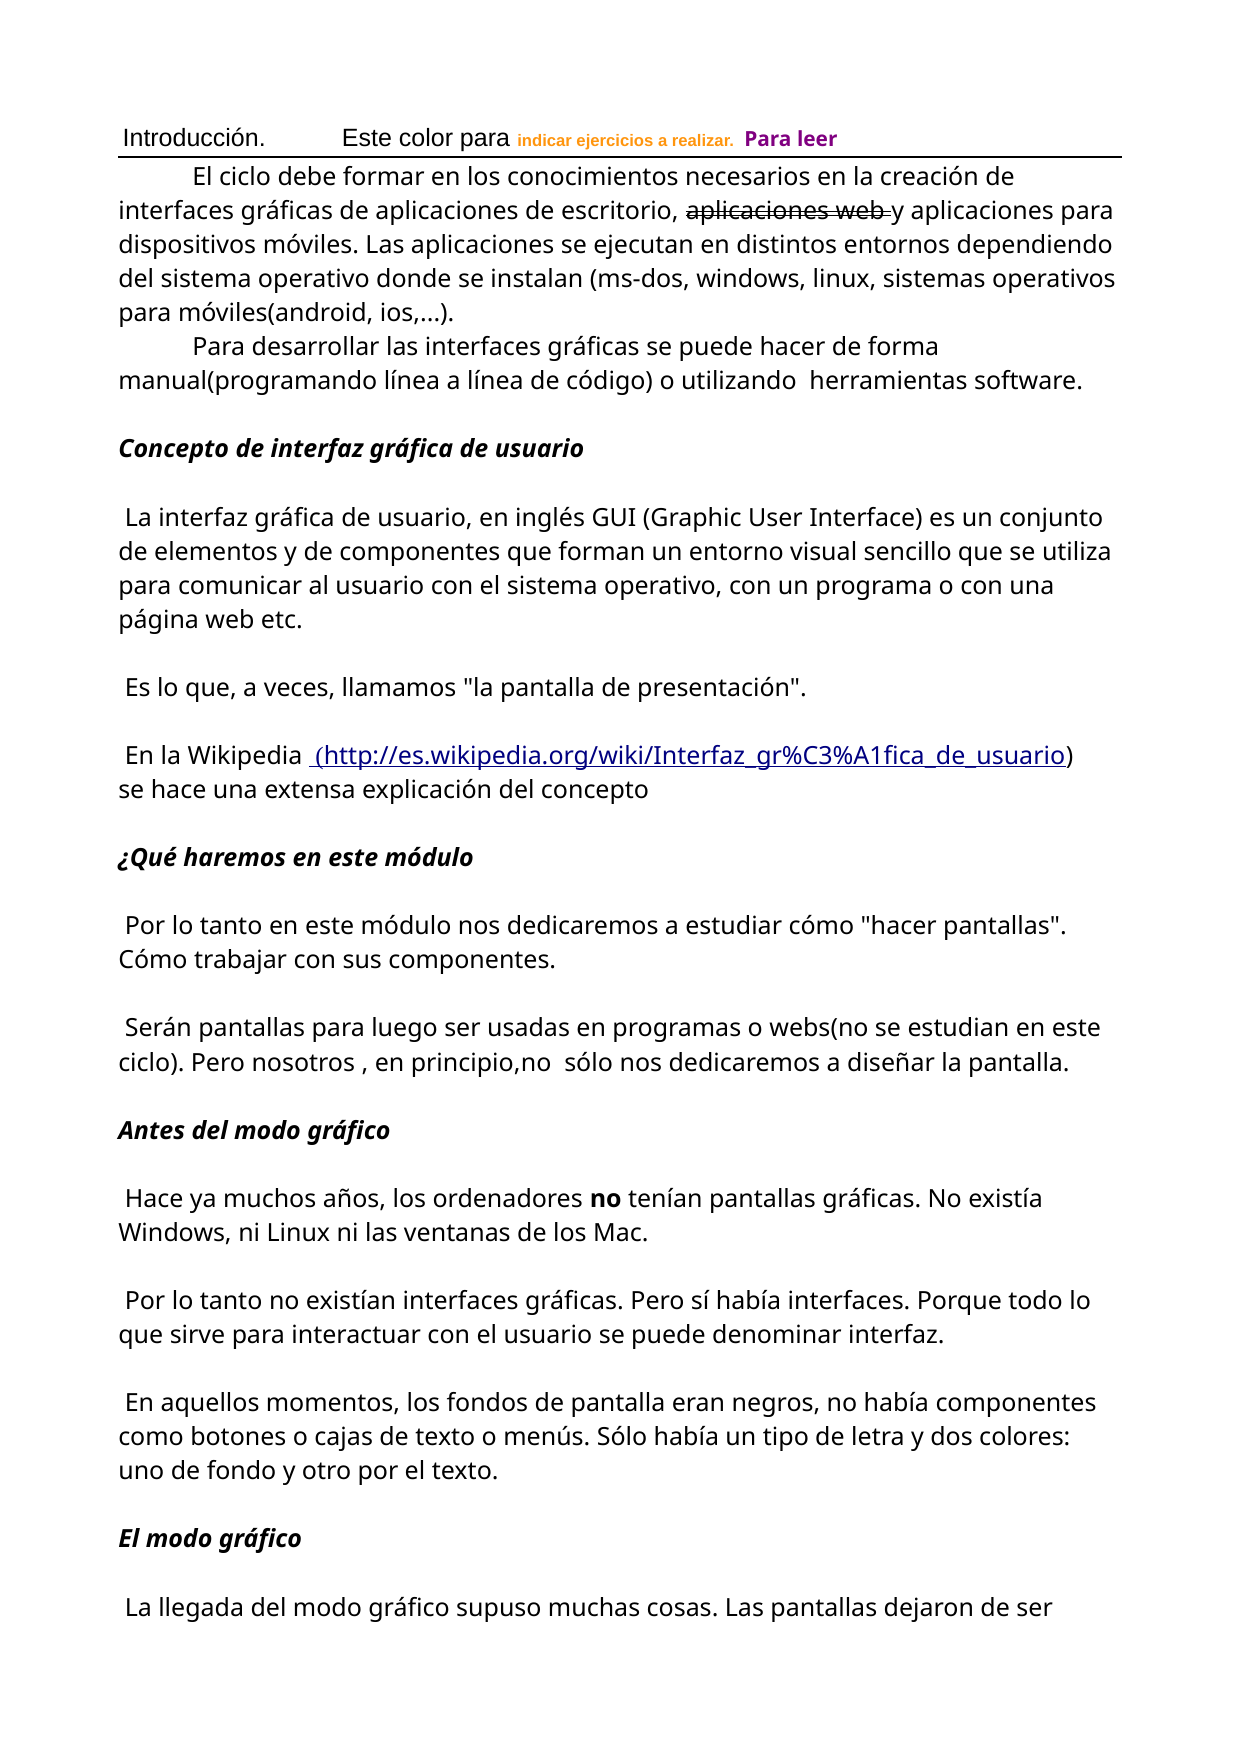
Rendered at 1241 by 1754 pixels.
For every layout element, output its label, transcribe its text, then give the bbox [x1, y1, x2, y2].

text Para desarrollar las interfaces gráficas se puede hacer de forma manual(programando línea a línea de código) o utilizando herramientas software. [118, 329, 1122, 397]
text El ciclo debe formar en los conocimientos necesarios en la creación de interfaces gráficas de aplicaciones de escritorio, aplicaciones web y aplicaciones para dispositivos móviles. Las aplicaciones se ejecutan en distintos entornos dependiendo del sistema operativo donde se instalan (ms-dos, windows, linux, sistemas operativos para móviles(android, ios,...). [118, 158, 1122, 329]
text Introducción. Este color para indicar ejercicios a realizar. Para leer [118, 118, 1122, 156]
text Concepto de interfaz gráfica de usuario La interfaz gráfica de usuario, en inglés GUI (Graphic User Interface) es un conjunto de elementos y de componentes que forman un entorno visual sencillo que se utiliza para comunicar al usuario con el sistema operativo, con un programa o con una página web etc. Es lo que, a veces, llamamos "la pantalla de presentación". En la Wikipedia (http://es.wikipedia.org/wiki/Interfaz_gr%C3%A1fica_de_usuario) se hace una extensa explicación del concepto ¿Qué haremos en este módulo Por lo tanto en este módulo nos dedicaremos a estudiar cómo "hacer pantallas". Cómo trabajar con sus componentes. Serán pantallas para luego ser usadas en programas o webs(no se estudian en este ciclo). Pero nosotros , en principio,no sólo nos dedicaremos a diseñar la pantalla. Antes del modo gráfico Hace ya muchos años, los ordenadores no tenían pantallas gráficas. No existía Windows, ni Linux ni las ventanas de los Mac. Por lo tanto no existían interfaces gráficas. Pero sí había interfaces. Porque todo lo que sirve para interactuar con el usuario se puede denominar interfaz. En aquellos momentos, los fondos de pantalla eran negros, no había componentes como botones o cajas de texto o menús. Sólo había un tipo de letra y dos colores: uno de fondo y otro por el texto. El modo gráfico La llegada del modo gráfico supuso muchas cosas. Las pantallas dejaron de ser [118, 397, 1122, 1623]
